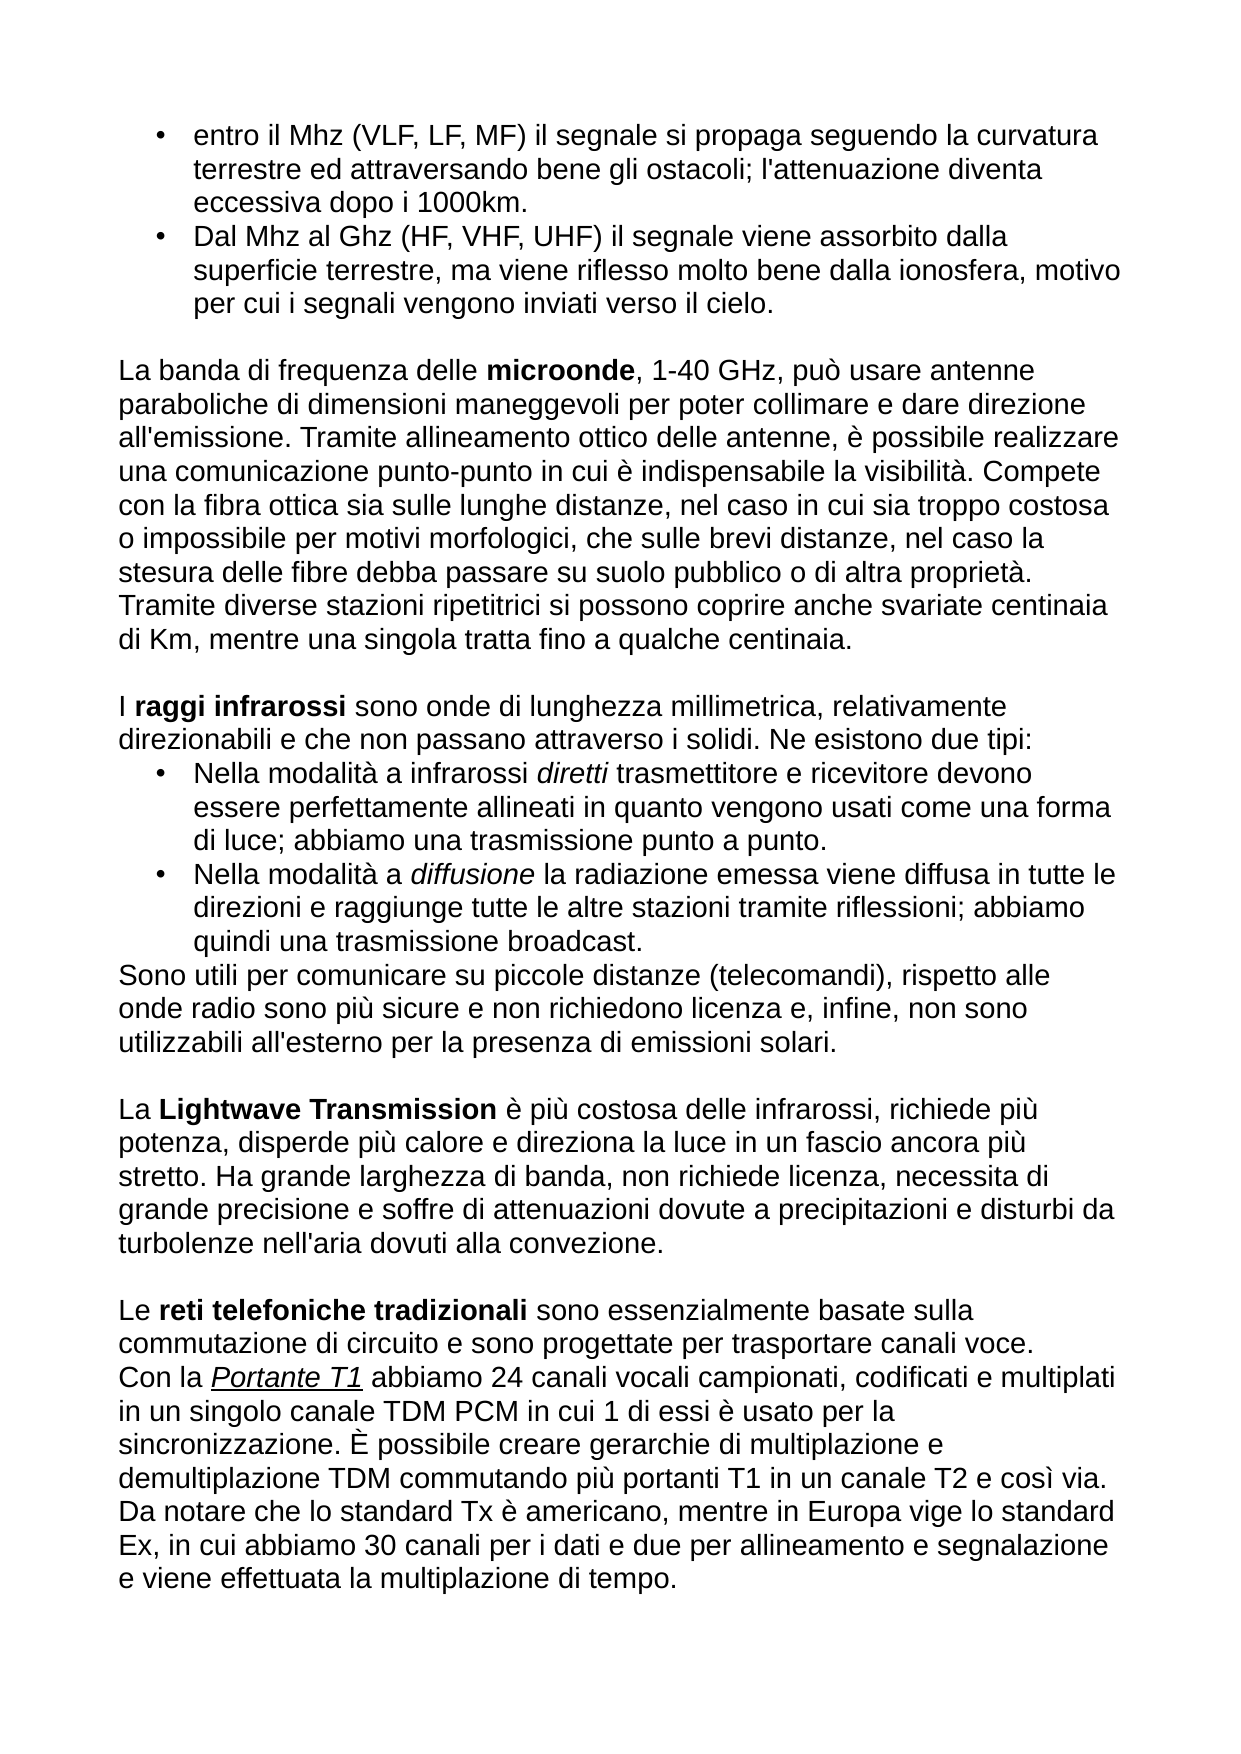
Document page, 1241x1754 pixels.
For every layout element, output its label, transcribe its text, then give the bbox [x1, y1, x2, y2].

text Le reti telefoniche tradizionali sono essenzialmente basate sulla commutazione di circuito e sono progettate per trasportare canali voce. [118, 1293, 1122, 1360]
list Nella modalità a diffusione la radiazione emessa viene diffusa in tutte le direzioni e raggiunge tutte le altre stazioni tramite riflessioni; abbiamo quindi una trasmissione broadcast. [156, 857, 1122, 957]
list entro il Mhz (VLF, LF, MF) il segnale si propaga seguendo la curvatura terrestre ed attraversando bene gli ostacoli; l'attenuazione diventa eccessiva dopo i 1000km. [156, 118, 1122, 219]
text La Lightwave Transmission è più costosa delle infrarossi, richiede più potenza, disperde più calore e direziona la luce in un fascio ancora più stretto. Ha grande larghezza di banda, non richiede licenza, necessita di grande precisione e soffre di attenuazioni dovute a precipitazioni e disturbi da turbolenze nell'aria dovuti alla convezione. [118, 1092, 1122, 1259]
text Con la Portante T1 abbiamo 24 canali vocali campionati, codificati e multiplati in un singolo canale TDM PCM in cui 1 di essi è usato per la sincronizzazione. È possibile creare gerarchie di multiplazione e demultiplazione TDM commutando più portanti T1 in un canale T2 e così via. [118, 1360, 1122, 1494]
text Da notare che lo standard Tx è americano, mentre in Europa vige lo standard Ex, in cui abbiamo 30 canali per i dati e due per allineamento e segnalazione e viene effettuata la multiplazione di tempo. [118, 1494, 1122, 1595]
text Sono utili per comunicare su piccole distanze (telecomandi), rispetto alle onde radio sono più sicure e non richiedono licenza e, infine, non sono utilizzabili all'esterno per la presenza di emissioni solari. [118, 957, 1122, 1058]
list Nella modalità a infrarossi diretti trasmettitore e ricevitore devono essere perfettamente allineati in quanto vengono usati come una forma di luce; abbiamo una trasmissione punto a punto. [156, 756, 1122, 857]
text I raggi infrarossi sono onde di lunghezza millimetrica, relativamente direzionabili e che non passano attraverso i solidi. Ne esistono due tipi: [118, 689, 1122, 756]
list Dal Mhz al Ghz (HF, VHF, UHF) il segnale viene assorbito dalla superficie terrestre, ma viene riflesso molto bene dalla ionosfera, motivo per cui i segnali vengono inviati verso il cielo. [156, 219, 1122, 320]
text La banda di frequenza delle microonde, 1-40 GHz, può usare antenne paraboliche di dimensioni maneggevoli per poter collimare e dare direzione all'emissione. Tramite allineamento ottico delle antenne, è possibile realizzare una comunicazione punto-punto in cui è indispensabile la visibilità. Compete con la fibra ottica sia sulle lunghe distanze, nel caso in cui sia troppo costosa o impossibile per motivi morfologici, che sulle brevi distanze, nel caso la stesura delle fibre debba passare su suolo pubblico o di altra proprietà. Tramite diverse stazioni ripetitrici si possono coprire anche svariate centinaia di Km, mentre una singola tratta fino a qualche centinaia. [118, 353, 1122, 655]
